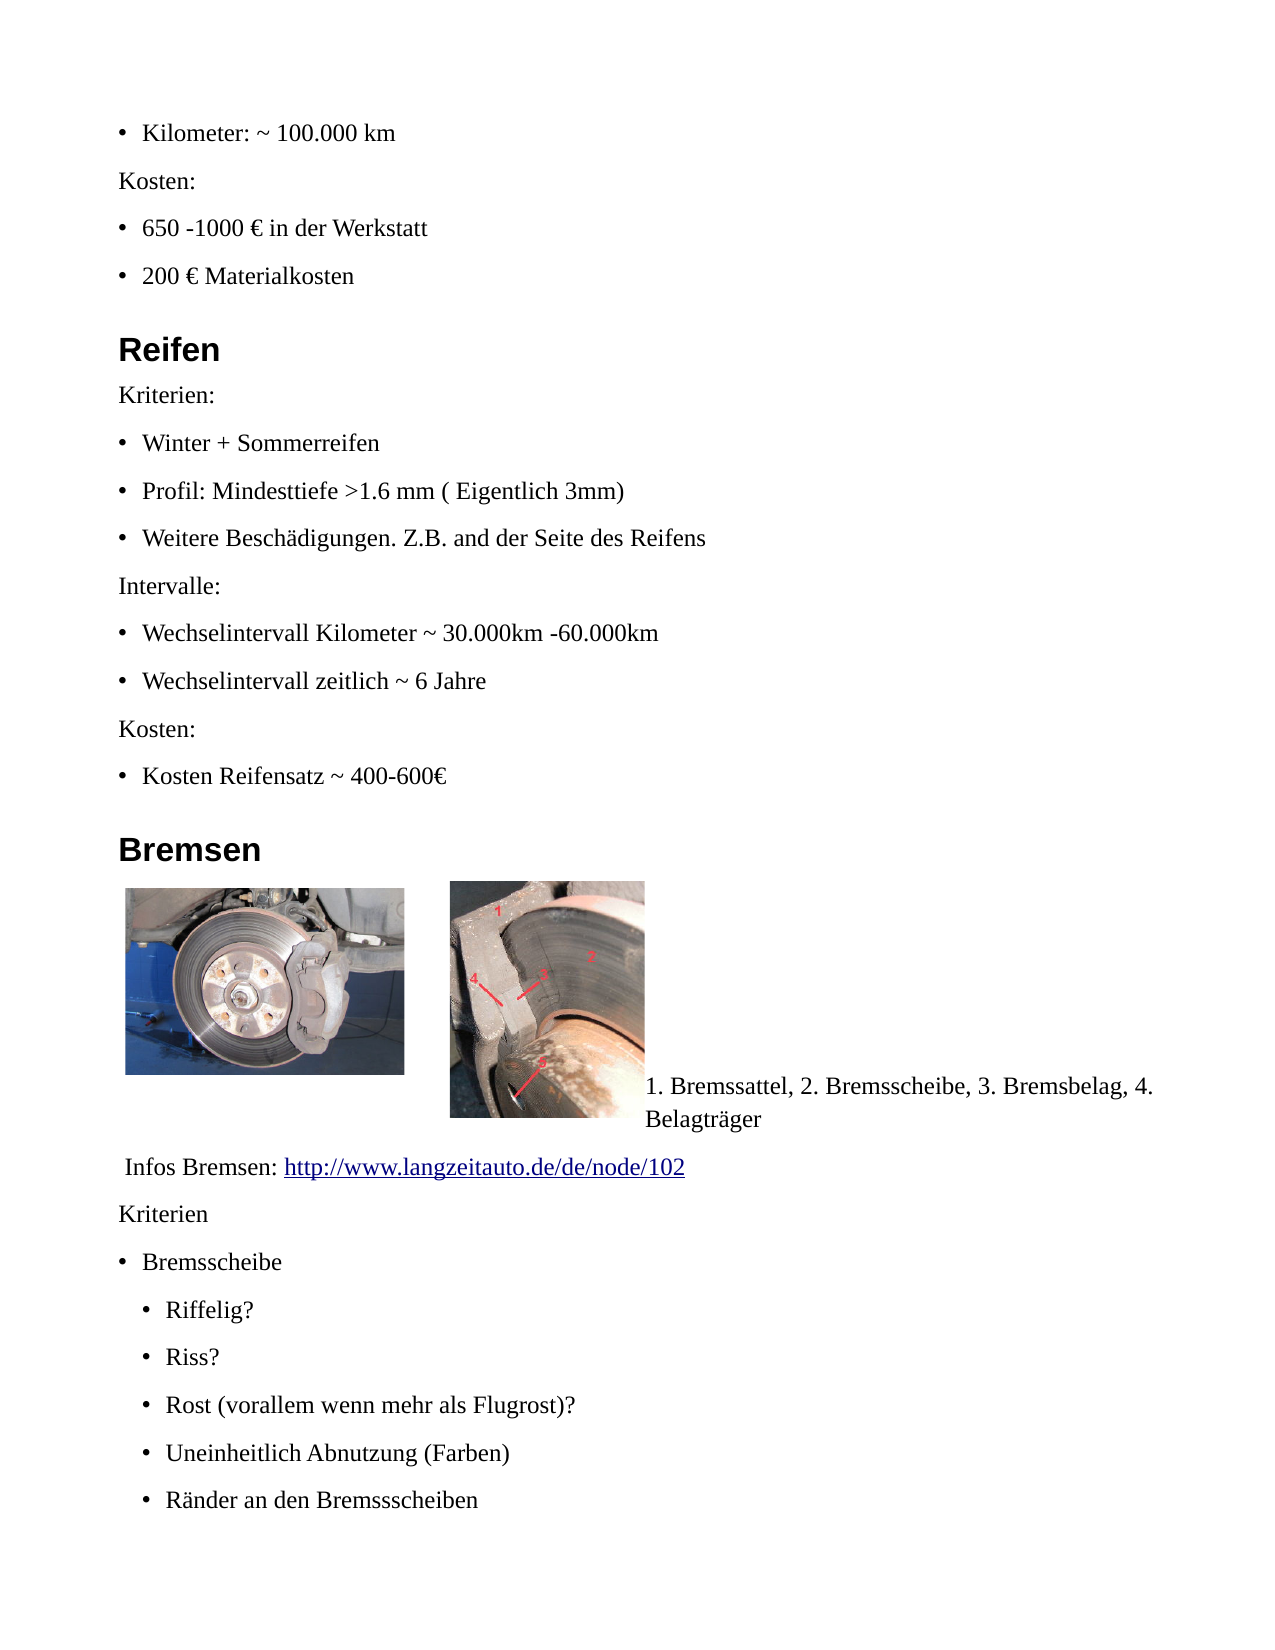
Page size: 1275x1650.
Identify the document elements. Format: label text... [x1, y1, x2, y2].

text Infos Bremsen: http://www.langzeitauto.de/de/node/102 [118, 1152, 1157, 1181]
list Profil: Mindesttiefe >1.6 mm ( Eigentlich 3mm) [118, 476, 1157, 504]
list Wechselintervall zeitlich ~ 6 Jahre [118, 666, 1157, 695]
list Wechselintervall Kilometer ~ 30.000km -60.000km [118, 618, 1157, 647]
list Ränder an den Bremssscheiben [142, 1485, 1157, 1514]
list Weitere Beschädigungen. Z.B. and der Seite des Reifens [118, 523, 1157, 552]
picture [125, 888, 405, 1075]
text 1. Bremssattel, 2. Bremsscheibe, 3. Bremsbelag, 4. Belagträger [118, 1071, 1157, 1133]
text Kosten: [118, 714, 1157, 742]
list Kosten Reifensatz ~ 400-600€ [118, 761, 1157, 790]
text Kosten: [118, 166, 1157, 194]
list Winter + Sommerreifen [118, 428, 1157, 457]
list 650 -1000 € in der Werkstatt [118, 213, 1157, 242]
list 200 € Materialkosten [118, 261, 1157, 290]
list Rost (vorallem wenn mehr als Flugrost)? [142, 1390, 1157, 1419]
picture [449, 881, 645, 1118]
list Uneinheitlich Abnutzung (Farben) [142, 1438, 1157, 1466]
list Kilometer: ~ 100.000 km [118, 118, 1157, 147]
list Bremsscheibe [118, 1247, 1157, 1276]
list Riffelig? [142, 1295, 1157, 1323]
subtitle Reifen [118, 329, 1157, 368]
text Kriterien [118, 1199, 1157, 1228]
subtitle Bremsen [118, 830, 1157, 868]
list Riss? [142, 1342, 1157, 1371]
text Kriterien: [118, 381, 1157, 409]
text Intervalle: [118, 571, 1157, 600]
